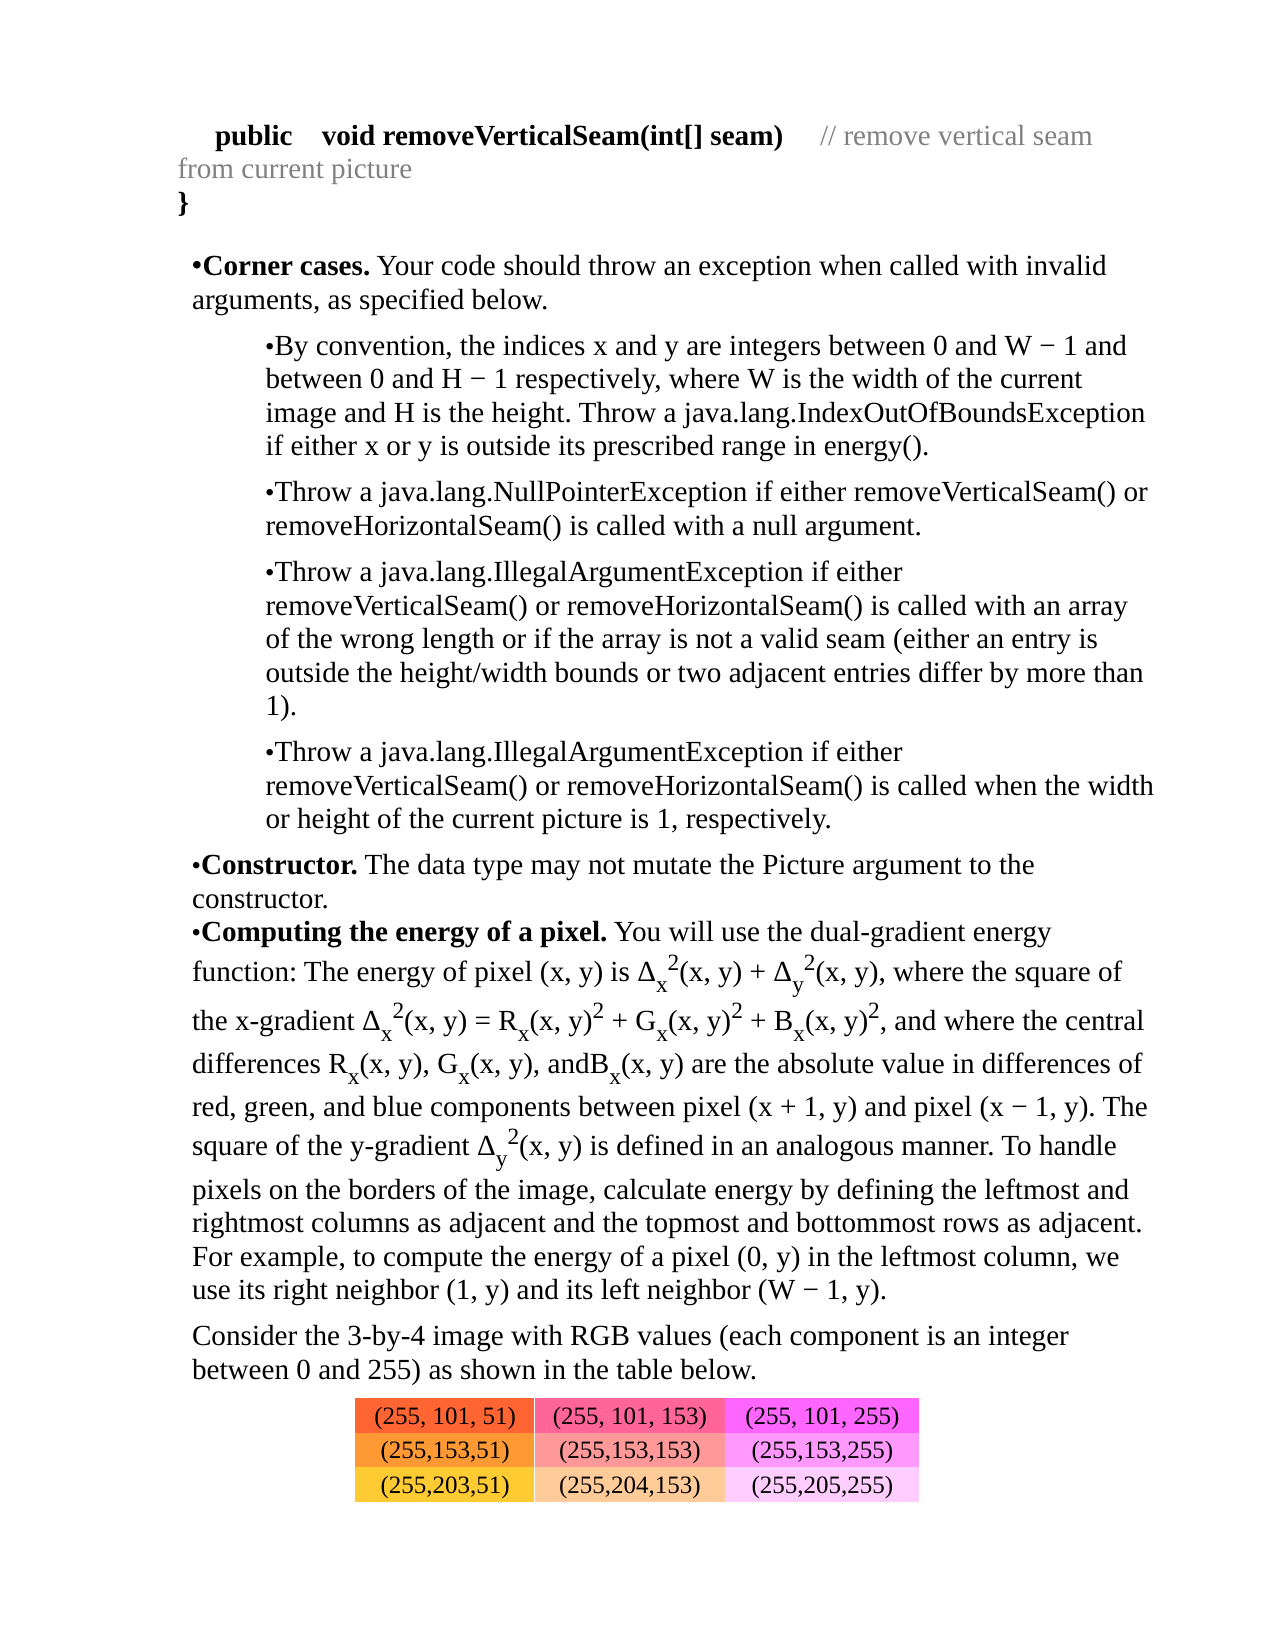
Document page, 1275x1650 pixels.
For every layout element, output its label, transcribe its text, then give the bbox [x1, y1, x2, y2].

table_cell (255,153,51) [355, 1433, 534, 1467]
text } [177, 185, 1098, 219]
table_header (255, 101, 51) [355, 1398, 534, 1433]
list By convention, the indices x and y are integers between 0 and W − 1 and between 0 and H − 1 respectively, where W is the width of the current image and H is the height. Throw a java.lang.IndexOutOfBoundsException if either x or y is outside its prescribed range in energy(). [118, 328, 1157, 462]
table_cell (255,205,255) [725, 1467, 919, 1502]
table_cell (255,203,51) [355, 1467, 534, 1502]
list Corner cases. Your code should throw an exception when called with invalid arguments, as specified below. [118, 248, 1157, 315]
list Throw a java.lang.IllegalArgumentException if either removeVerticalSeam() or removeHorizontalSeam() is called with an array of the wrong length or if the array is not a valid seam (either an entry is outside the height/width bounds or two adjacent entries differ by more than 1). [118, 554, 1157, 722]
list Throw a java.lang.IllegalArgumentException if either removeVerticalSeam() or removeHorizontalSeam() is called when the width or height of the current picture is 1, respectively. [118, 734, 1157, 835]
table_header (255, 101, 153) [535, 1398, 725, 1433]
list Constructor. The data type may not mutate the Picture argument to the constructor. [118, 847, 1157, 914]
table_cell (255,153,153) [535, 1433, 725, 1467]
table_cell (255,153,255) [725, 1433, 919, 1467]
list Computing the energy of a pixel. You will use the dual-gradient energy function: The energy of pixel (x, y) is Δx2(x, y) + Δy2(x, y), where the square of the x-gradient Δx2(x, y) = Rx(x, y)2 + Gx(x, y)2 + Bx(x, y)2, and where the central differences Rx(x, y), Gx(x, y), andBx(x, y) are the absolute value in differences of red, green, and blue components between pixel (x + 1, y) and pixel (x − 1, y). The square of the y-gradient Δy2(x, y) is defined in an analogous manner. To handle pixels on the borders of the image, calculate energy by defining the leftmost and rightmost columns as adjacent and the topmost and bottommost rows as adjacent. For example, to compute the energy of a pixel (0, y) in the leftmost column, we use its right neighbor (1, y) and its left neighbor (W − 1, y). [118, 914, 1157, 1306]
list Consider the 3-by-4 image with RGB values (each component is an integer between 0 and 255) as shown in the table below. [118, 1318, 1157, 1386]
text public void removeVerticalSeam(int[] seam) // remove vertical seam from current picture [177, 118, 1098, 185]
table_cell (255,204,153) [535, 1467, 725, 1502]
table_header (255, 101, 255) [725, 1398, 919, 1433]
list Throw a java.lang.NullPointerException if either removeVerticalSeam() or removeHorizontalSeam() is called with a null argument. [118, 474, 1157, 542]
